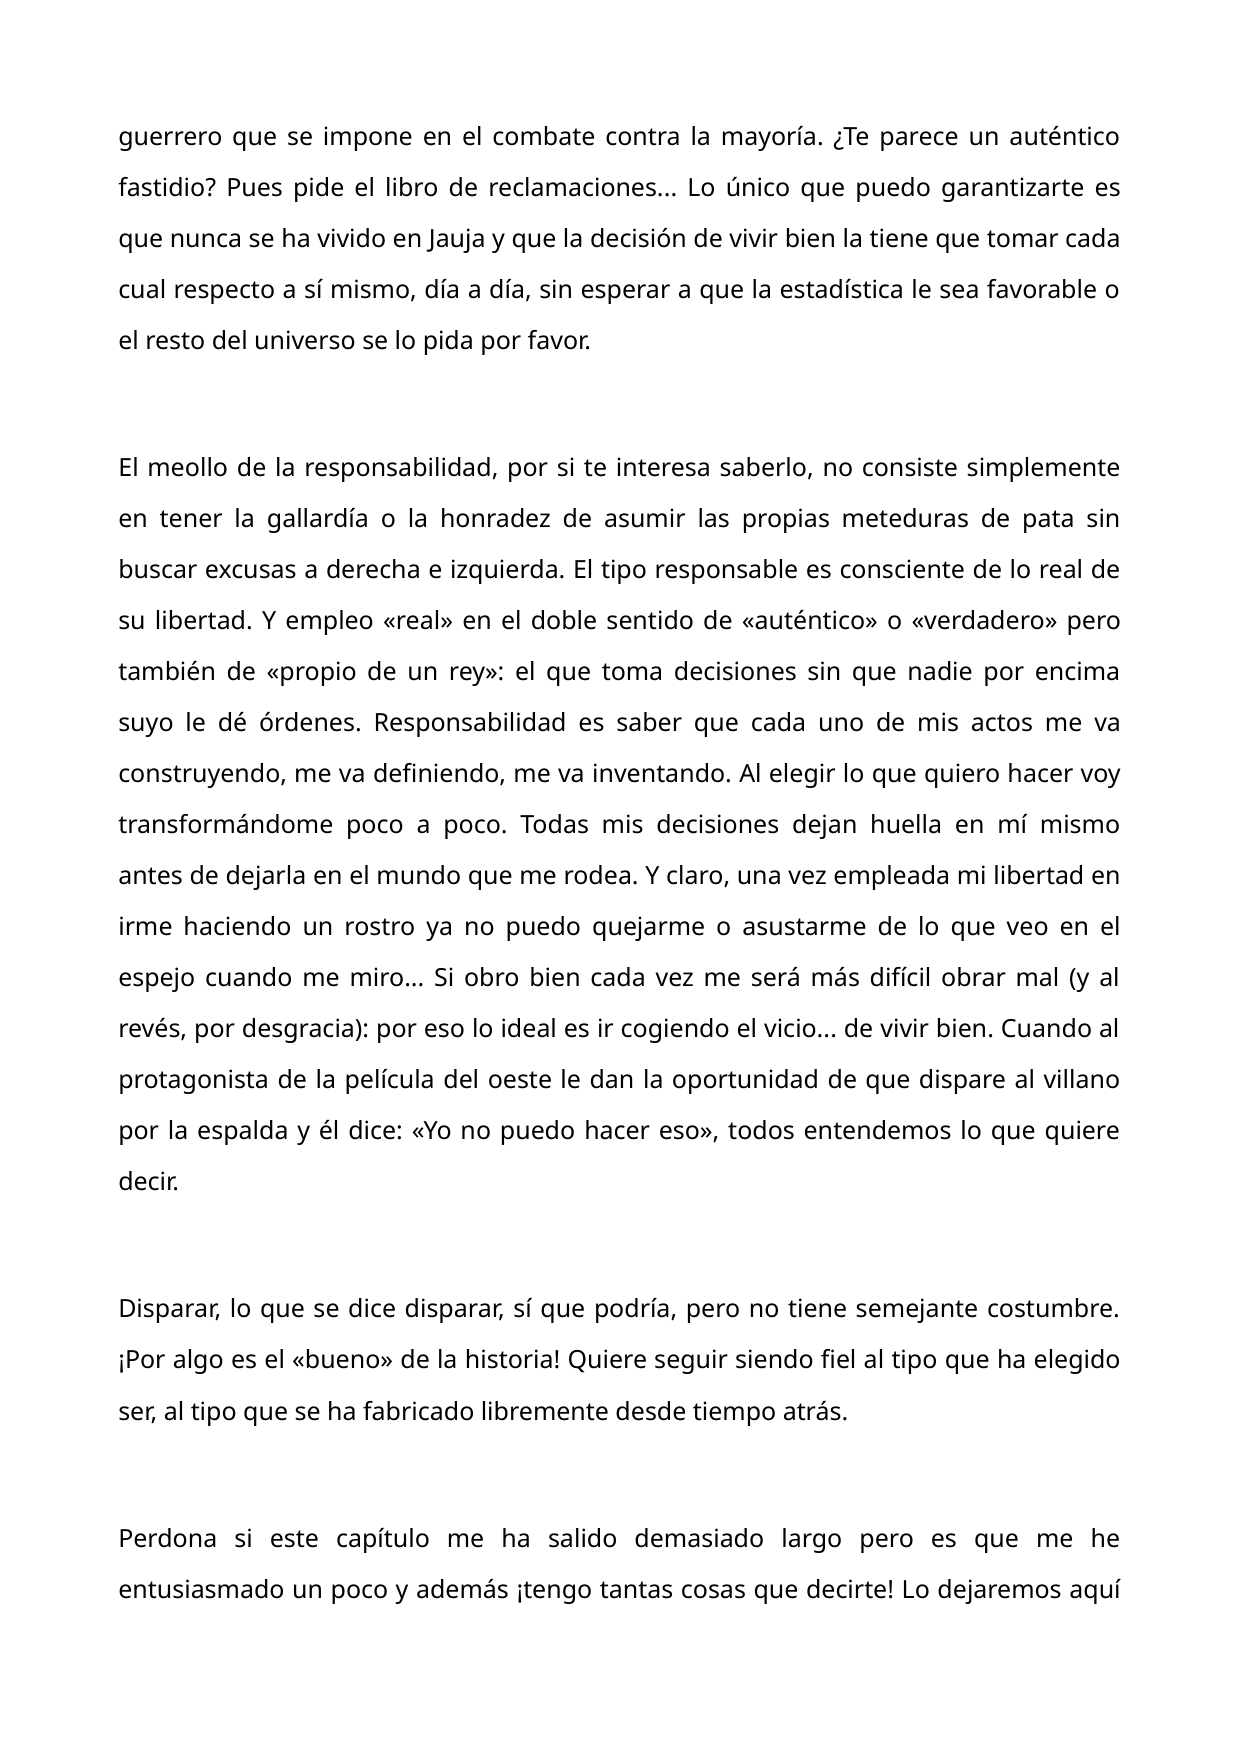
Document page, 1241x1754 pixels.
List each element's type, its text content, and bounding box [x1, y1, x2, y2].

text guerrero que se impone en el combate contra la mayoría. ¿Te parece un auténtico fastidio? Pues pide el libro de reclamaciones... Lo único que puedo garantizarte es que nunca se ha vivido en Jauja y que la decisión de vivir bien la tiene que tomar cada cual respecto a sí mismo, día a día, sin esperar a que la estadística le sea favorable o el resto del universo se lo pida por favor. [118, 118, 1122, 356]
text El meollo de la responsabilidad, por si te interesa saberlo, no consiste simplemente en tener la gallardía o la honradez de asumir las propias meteduras de pata sin buscar excusas a derecha e izquierda. El tipo responsable es consciente de lo real de su libertad. Y empleo «real» en el doble sentido de «auténtico» o «verdadero» pero también de «propio de un rey»: el que toma decisiones sin que nadie por encima suyo le dé órdenes. Responsabilidad es saber que cada uno de mis actos me va construyendo, me va definiendo, me va inventando. Al elegir lo que quiero hacer voy transformándome poco a poco. Todas mis decisiones dejan huella en mí mismo antes de dejarla en el mundo que me rodea. Y claro, una vez empleada mi libertad en irme haciendo un rostro ya no puedo quejarme o asustarme de lo que veo en el espejo cuando me miro... Si obro bien cada vez me será más difícil obrar mal (y al revés, por desgracia): por eso lo ideal es ir cogiendo el vicio... de vivir bien. Cuando al protagonista de la película del oeste le dan la oportunidad de que dispare al villano por la espalda y él dice: «Yo no puedo hacer eso», todos entendemos lo que quiere decir. [118, 449, 1122, 1198]
text Perdona si este capítulo me ha salido demasiado largo pero es que me he entusiasmado un poco y además ¡tengo tantas cosas que decirte! Lo dejaremos aquí [118, 1520, 1122, 1605]
text Disparar, lo que se dice disparar, sí que podría, pero no tiene semejante costumbre. ¡Por algo es el «bueno» de la historia! Quiere seguir siendo fiel al tipo que ha elegido ser, al tipo que se ha fabricado libremente desde tiempo atrás. [118, 1291, 1122, 1427]
